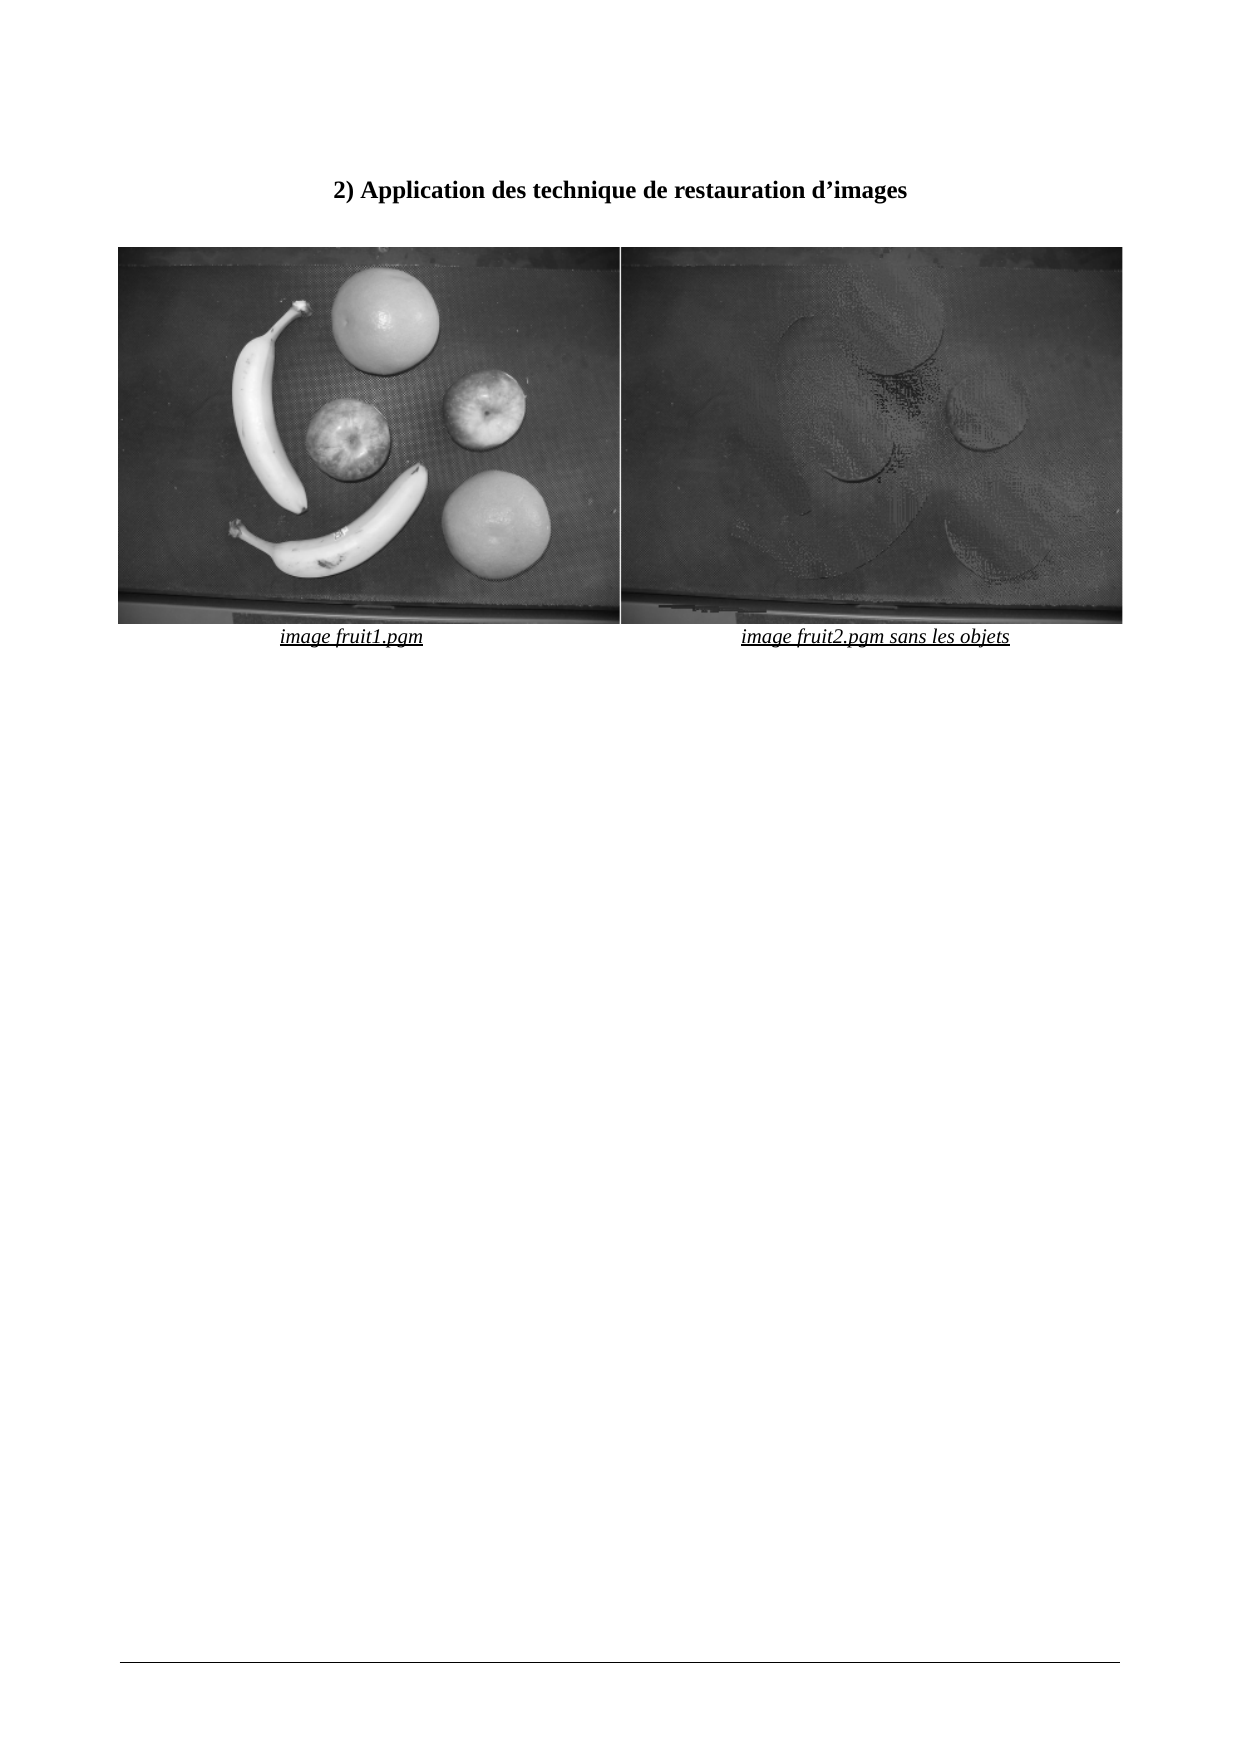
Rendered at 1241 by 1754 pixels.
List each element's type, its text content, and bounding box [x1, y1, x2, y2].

text 2) Application des technique de restauration d’images [118, 176, 1122, 204]
picture [118, 247, 1123, 624]
text image fruit1.pgm image fruit2.pgm sans les objets [118, 624, 1122, 648]
